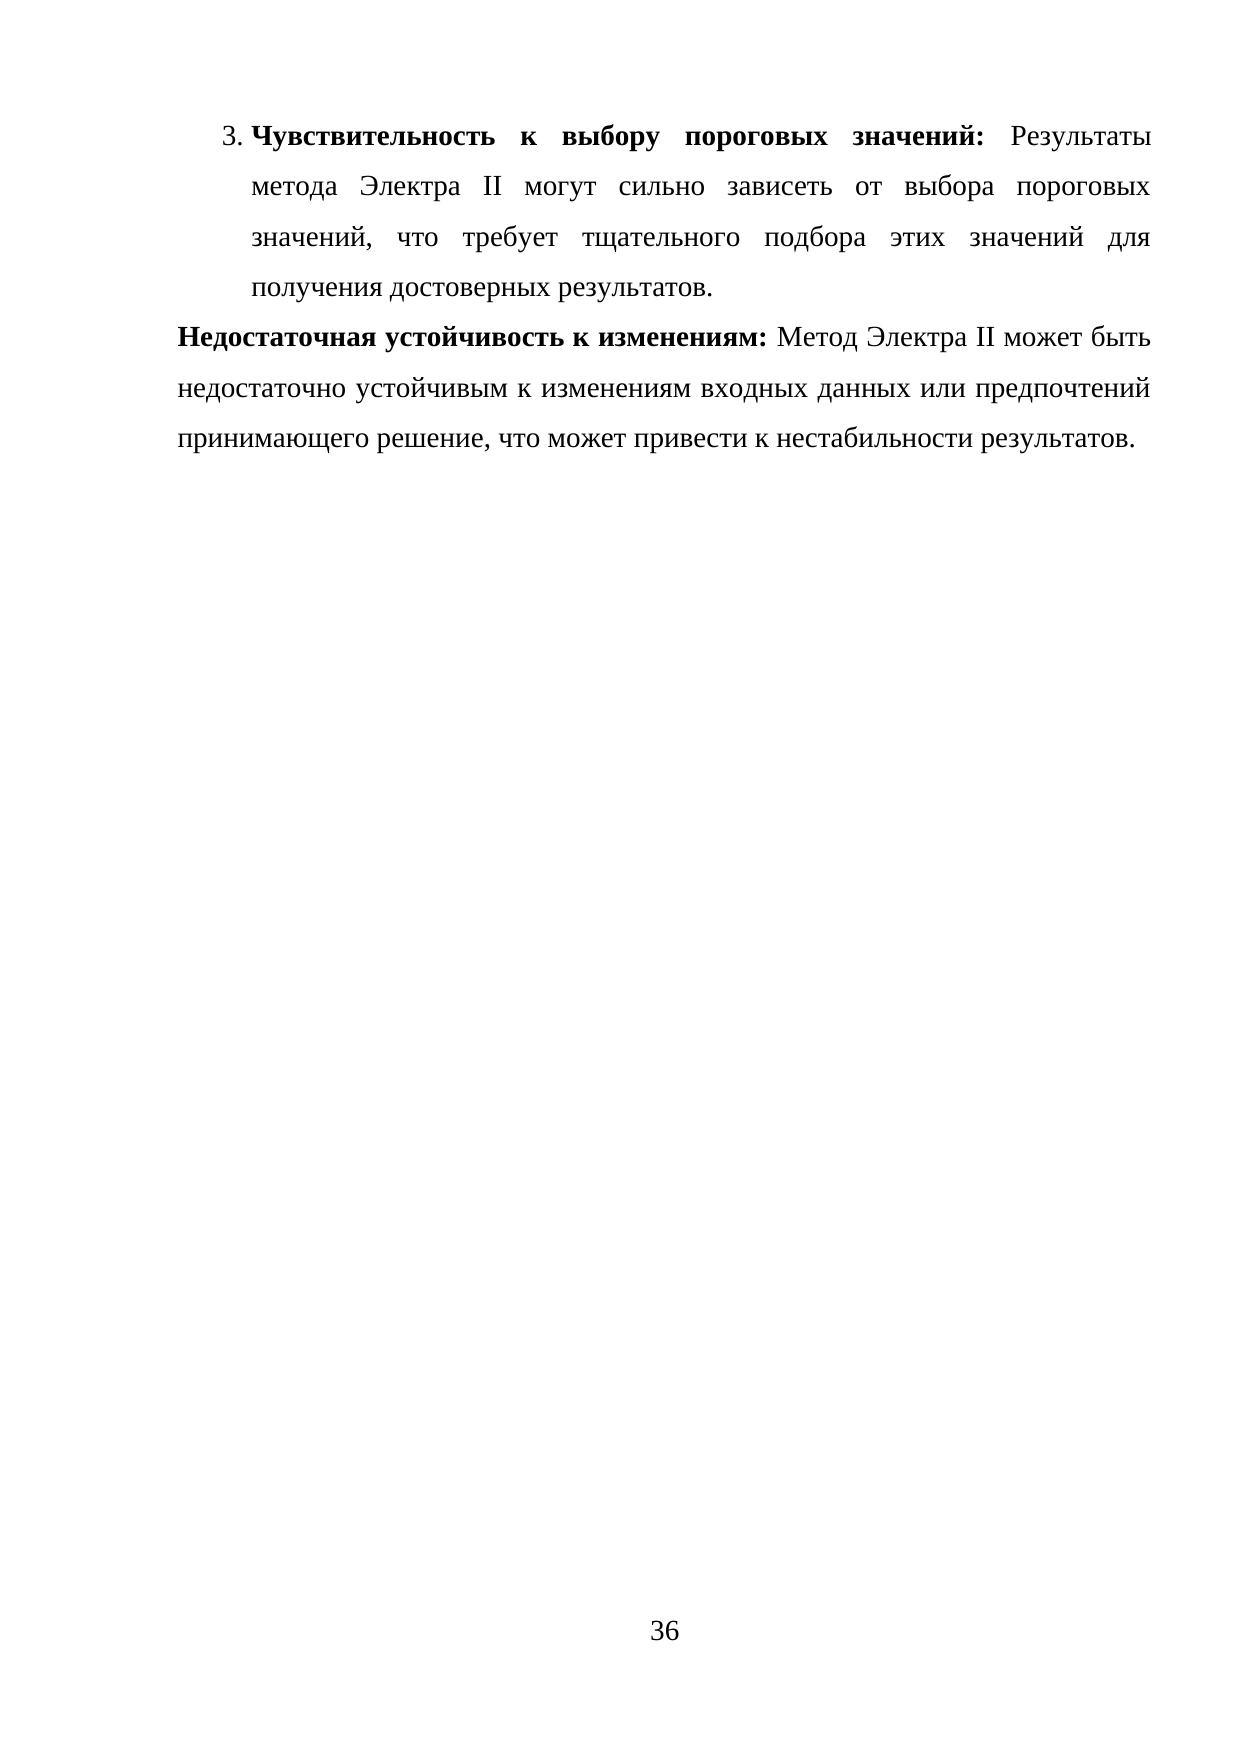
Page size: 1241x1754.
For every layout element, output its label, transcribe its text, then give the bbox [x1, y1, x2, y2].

list Чувствительность к выбору пороговых значений: Результаты метода Электра II могут сильно зависеть от выбора пороговых значений, что требует тщательного подбора этих значений для получения достоверных результатов. [222, 118, 1152, 303]
text Недостаточная устойчивость к изменениям: Метод Электра II может быть недостаточно устойчивым к изменениям входных данных или предпочтений принимающего решение, что может привести к нестабильности результатов. [177, 319, 1152, 453]
